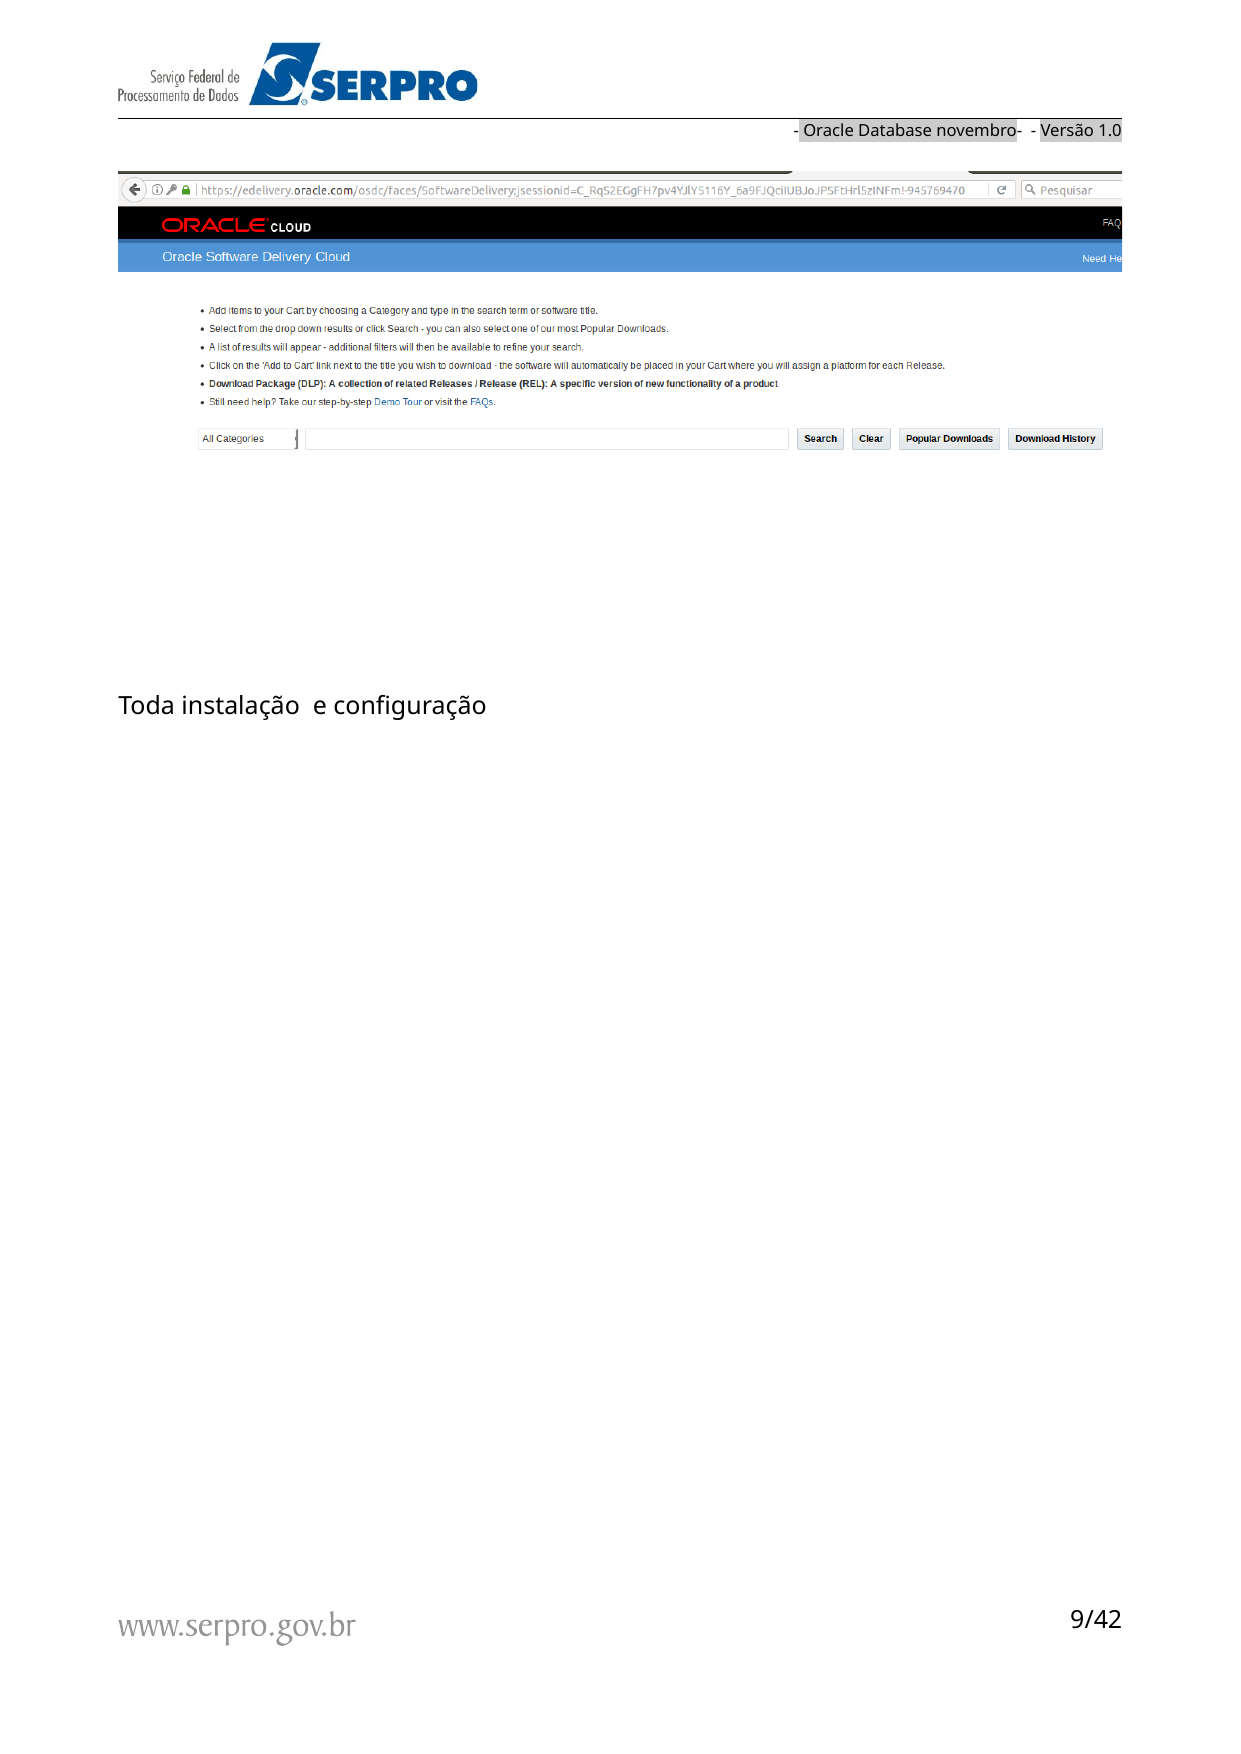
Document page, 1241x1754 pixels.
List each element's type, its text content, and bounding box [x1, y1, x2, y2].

picture [118, 171, 1123, 522]
text Toda instalação e configuração [118, 688, 1122, 722]
picture [118, 41, 478, 106]
